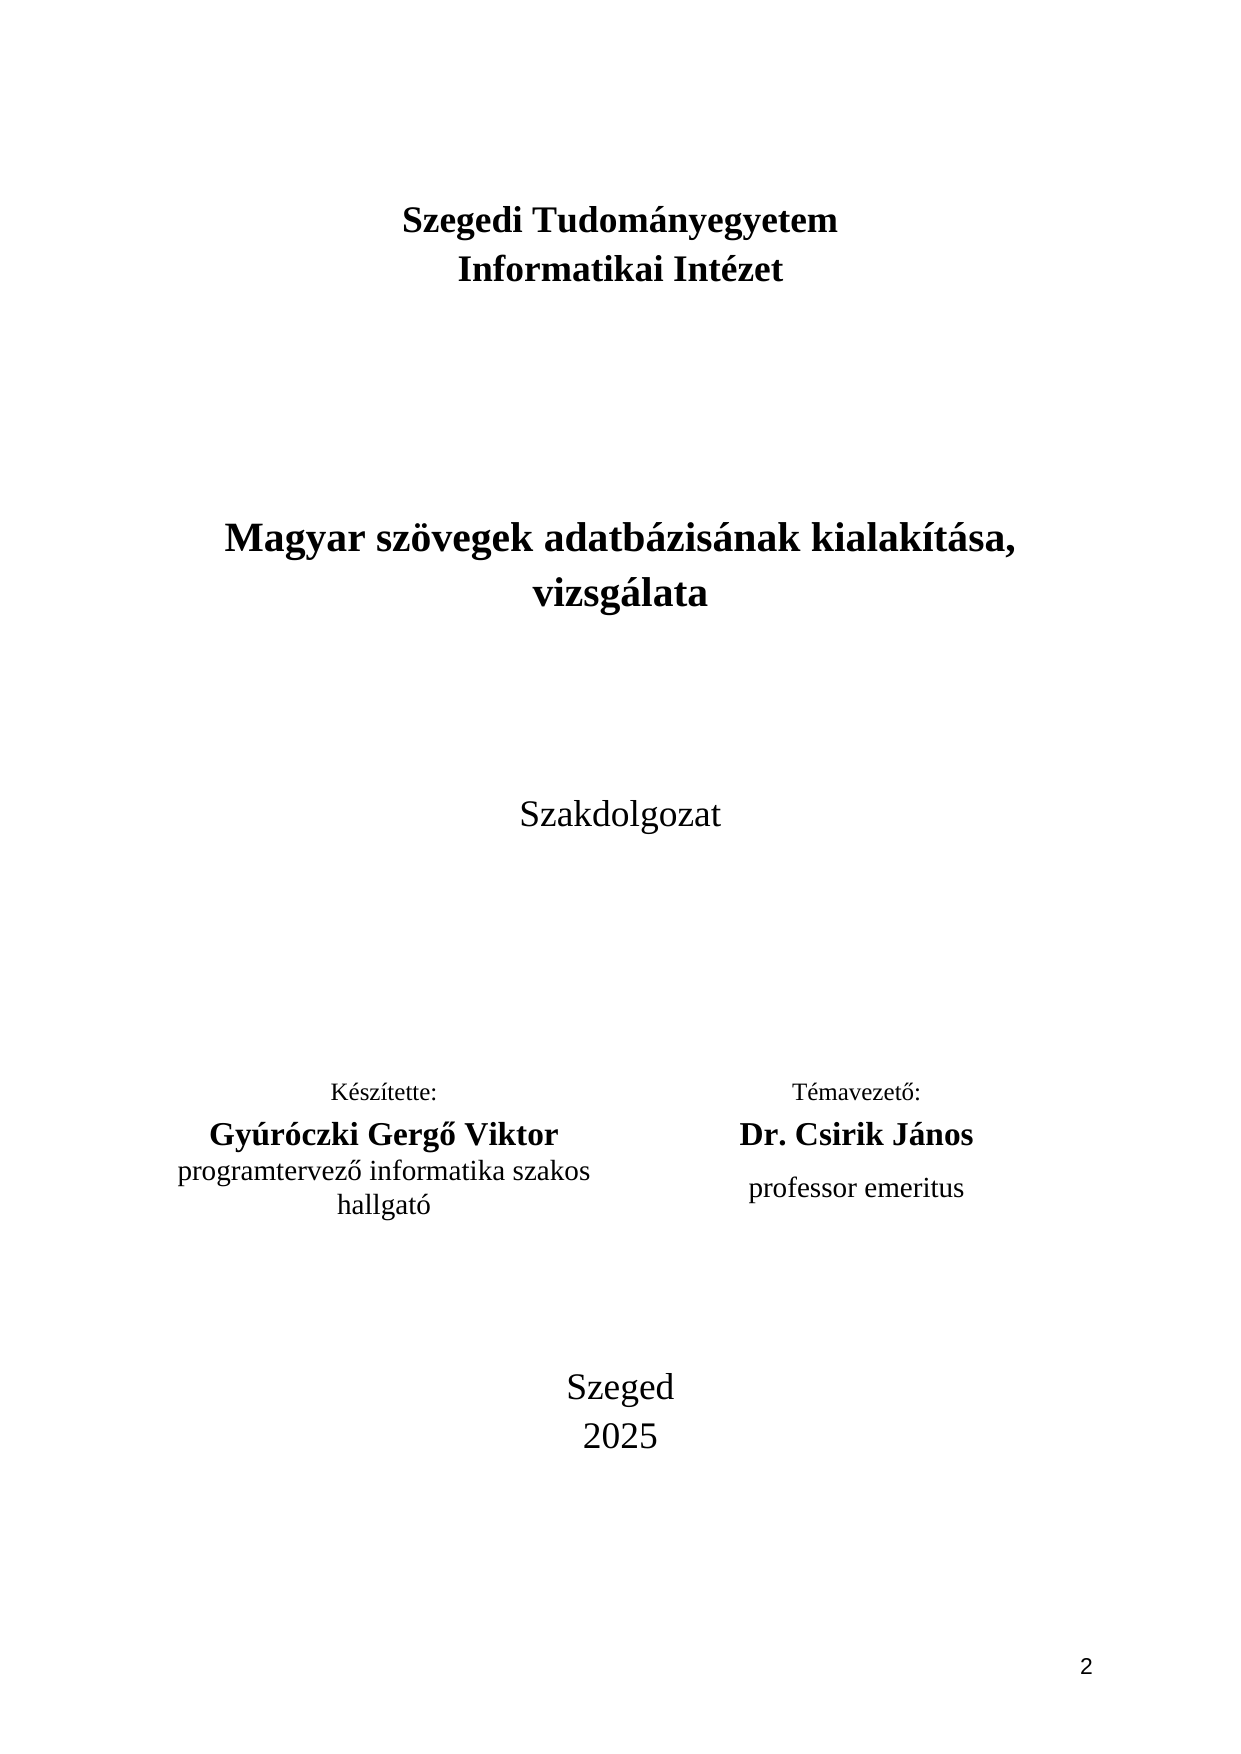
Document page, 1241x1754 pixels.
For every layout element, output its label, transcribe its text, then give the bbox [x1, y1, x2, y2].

table_cell Gyúróczki Gergő Viktor [148, 1113, 620, 1153]
text 2025 [148, 1414, 1093, 1457]
text Szeged [148, 1364, 1093, 1407]
table_header Készítette: [148, 1071, 620, 1112]
table_cell programtervező informatika szakos hallgató [148, 1154, 620, 1221]
table_header Témavezető: [620, 1071, 1093, 1112]
text Magyar szövegek adatbázisának kialakítása, vizsgálata [148, 512, 1093, 615]
table_cell Dr. Csirik János [620, 1113, 1093, 1153]
text Szegedi Tudományegyetem Informatikai Intézet [148, 197, 1093, 290]
text Szakdolgozat [148, 791, 1093, 834]
table_cell professor emeritus [620, 1154, 1093, 1221]
